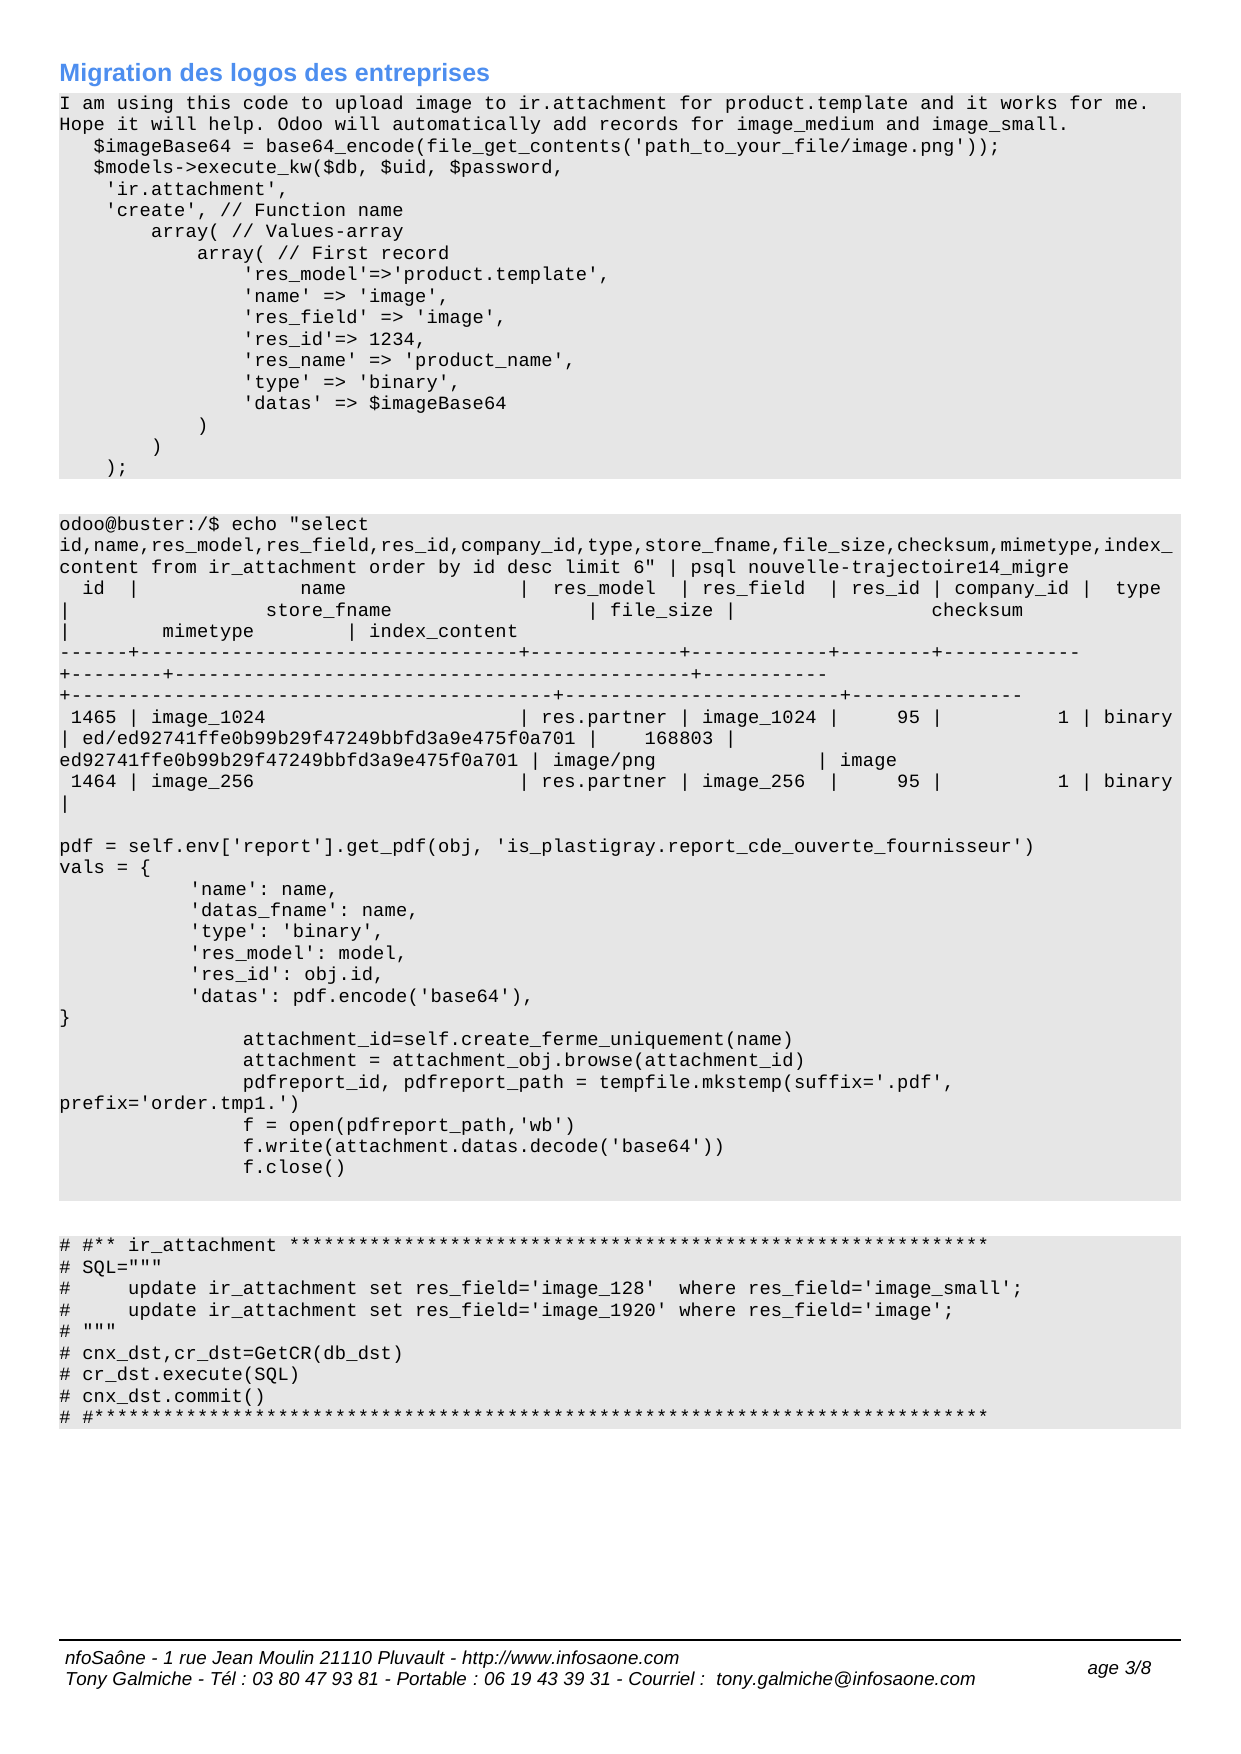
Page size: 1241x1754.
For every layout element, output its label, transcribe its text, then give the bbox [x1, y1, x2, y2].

text 1465 | image_1024 | res.partner | image_1024 | 95 | 1 | binary | ed/ed92741ffe0b99b29f47249bbfd3a9e475f0a701 | 168803 | ed92741ffe0b99b29f47249bbfd3a9e475f0a701 | image/png | image [59, 707, 1181, 772]
text # """ [59, 1322, 1181, 1343]
text 'res_model': model, [59, 943, 1181, 965]
text f.close() [59, 1158, 1181, 1179]
text vals = { [59, 857, 1181, 879]
text attachment_id=self.create_ferme_uniquement(name) [59, 1029, 1181, 1051]
text attachment = attachment_obj.browse(attachment_id) [59, 1051, 1181, 1072]
text 'name' => 'image', [59, 286, 1181, 308]
text # #** ir_attachment ************************************************************* [59, 1236, 1181, 1257]
text pdfreport_id, pdfreport_path = tempfile.mkstemp(suffix='.pdf', prefix='order.tmp1.') [59, 1072, 1181, 1115]
text array( // Values-array [59, 222, 1181, 243]
text 1464 | image_256 | res.partner | image_256 | 95 | 1 | binary | [59, 772, 1181, 814]
text 'datas_fname': name, [59, 900, 1181, 922]
text } [59, 1008, 1181, 1029]
text f.write(attachment.datas.decode('base64')) [59, 1136, 1181, 1158]
text 'datas' => $imageBase64 [59, 393, 1181, 415]
text # SQL=""" [59, 1257, 1181, 1279]
text # cnx_dst.commit() [59, 1386, 1181, 1407]
text ) [59, 415, 1181, 436]
text I am using this code to upload image to ir.attachment for product.template and it works for me. Hope it will help. Odoo will automatically add records for image_medium and image_small. [59, 93, 1181, 136]
text 'res_name' => 'product_name', [59, 351, 1181, 372]
text f = open(pdfreport_path,'wb') [59, 1115, 1181, 1136]
text ); [59, 458, 1181, 479]
text 'res_id'=> 1234, [59, 329, 1181, 351]
text ) [59, 436, 1181, 458]
text # cr_dst.execute(SQL) [59, 1364, 1181, 1386]
text 'name': name, [59, 879, 1181, 900]
text id | name | res_model | res_field | res_id | company_id | type | store_fname | file_size | checksum | mimetype | index_content [59, 578, 1181, 643]
subtitle Migration des logos des entreprises [59, 59, 1181, 87]
text $imageBase64 = base64_encode(file_get_contents('path_to_your_file/image.png')); [59, 136, 1181, 157]
text ------+---------------------------------+-------------+------------+--------+------------+--------+---------------------------------------------+-----------+------------------------------------------+------------------------+--------------- [59, 643, 1181, 707]
text 'res_id': obj.id, [59, 965, 1181, 986]
text # update ir_attachment set res_field='image_1920' where res_field='image'; [59, 1300, 1181, 1322]
text odoo@buster:/$ echo "select id,name,res_model,res_field,res_id,company_id,type,store_fname,file_size,checksum,mimetype,index_content from ir_attachment order by id desc limit 6" | psql nouvelle-trajectoire14_migre [59, 514, 1181, 578]
text 'res_model'=>'product.template', [59, 265, 1181, 286]
text 'type' => 'binary', [59, 372, 1181, 393]
text 'res_field' => 'image', [59, 308, 1181, 329]
text # update ir_attachment set res_field='image_128' where res_field='image_small'; [59, 1279, 1181, 1300]
text 'create', // Function name [59, 200, 1181, 222]
text 'datas': pdf.encode('base64'), [59, 986, 1181, 1008]
text 'ir.attachment', [59, 179, 1181, 200]
text array( // First record [59, 243, 1181, 265]
text 'type': 'binary', [59, 922, 1181, 943]
text $models->execute_kw($db, $uid, $password, [59, 157, 1181, 179]
text # cnx_dst,cr_dst=GetCR(db_dst) [59, 1343, 1181, 1364]
text # #****************************************************************************** [59, 1407, 1181, 1429]
text pdf = self.env['report'].get_pdf(obj, 'is_plastigray.report_cde_ouverte_fournisseur') [59, 836, 1181, 857]
